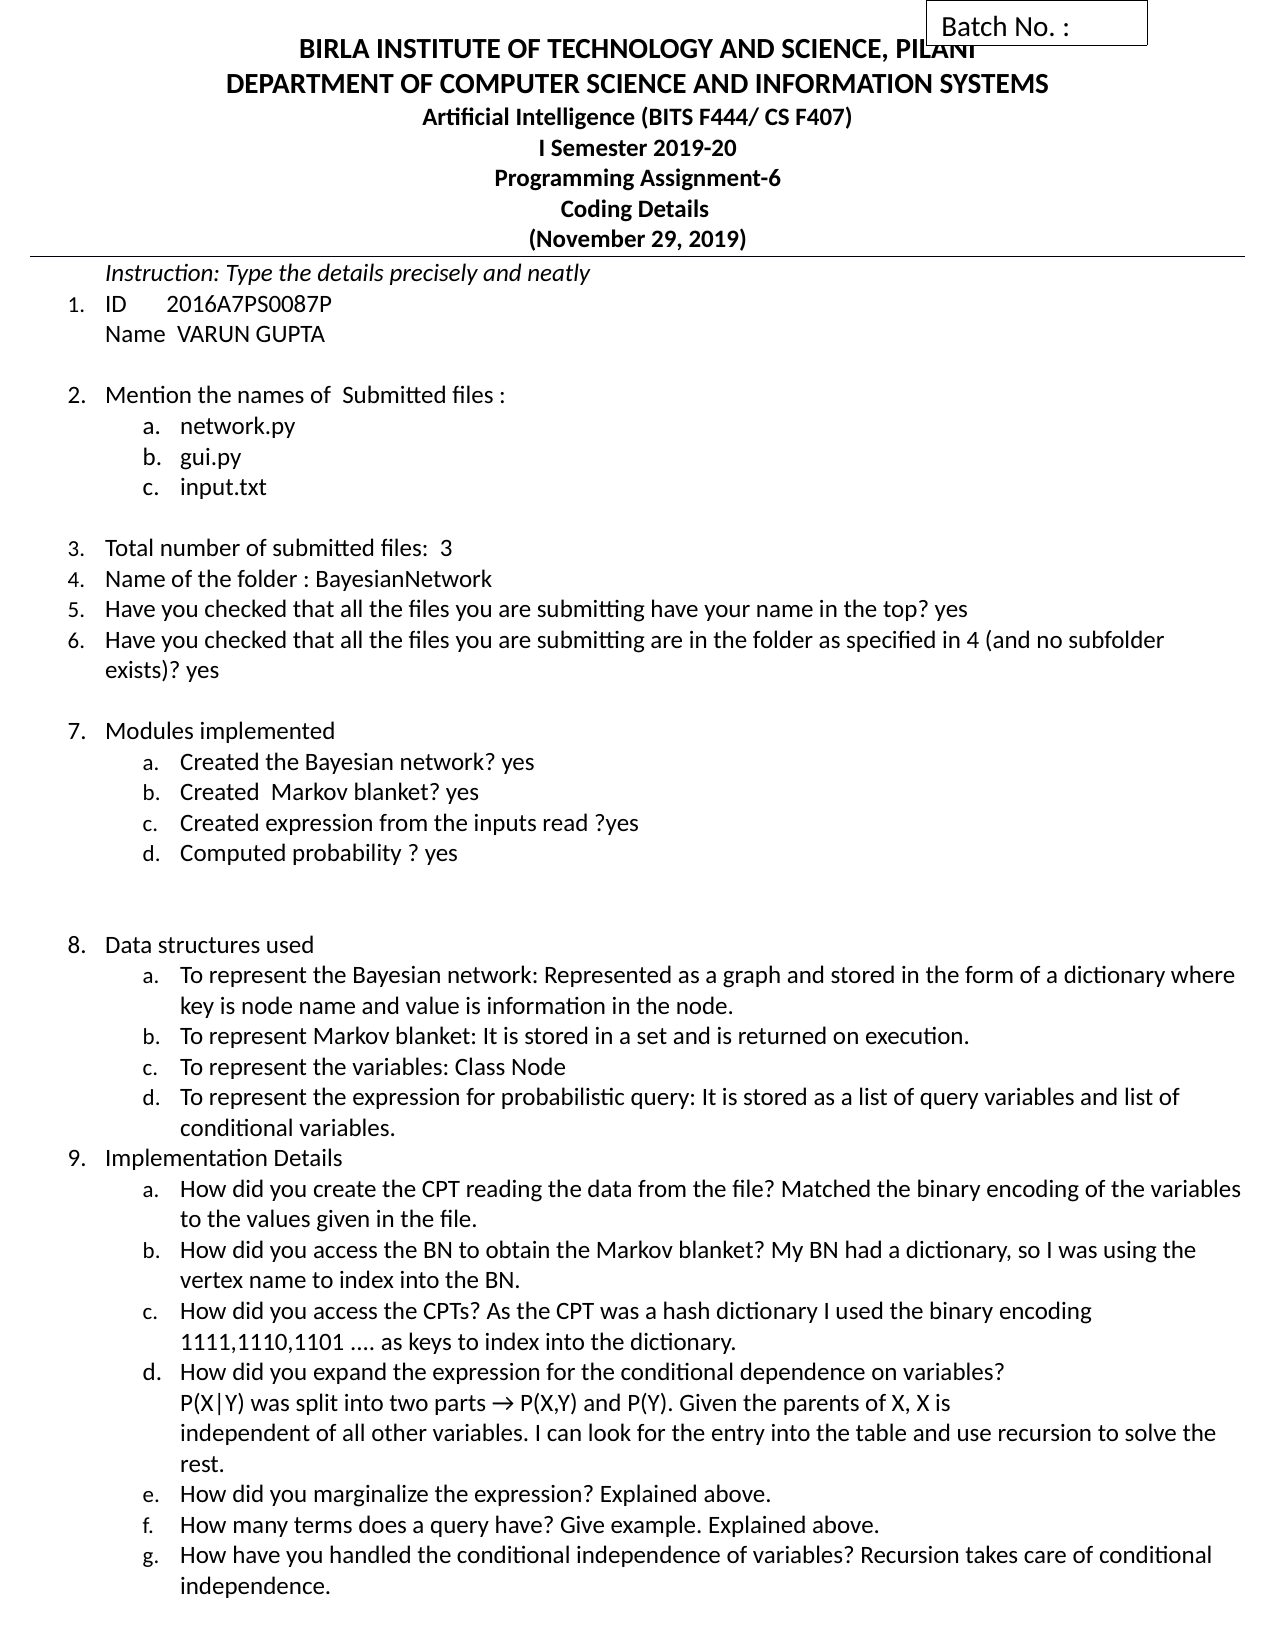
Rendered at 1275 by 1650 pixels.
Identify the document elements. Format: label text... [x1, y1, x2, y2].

text Batch No. : [941, 8, 1132, 38]
list How did you access the CPTs? As the CPT was a hash dictionary I used the binary encoding 1111,1110,1101 .... as keys to index into the dictionary. [142, 1295, 1245, 1356]
list input.txt [142, 471, 1245, 502]
list Data structures used [67, 929, 1245, 959]
list network.py [142, 410, 1245, 441]
list How did you expand the expression for the conditional dependence on variables? [142, 1356, 1245, 1387]
list To represent Markov blanket: It is stored in a set and is returned on execution. [142, 1021, 1245, 1051]
list ID 2016A7PS0087P [67, 288, 1245, 318]
text DEPARTMENT OF COMPUTER SCIENCE AND INFORMATION SYSTEMS [30, 66, 1245, 101]
text Instruction: Type the details precisely and neatly [105, 257, 1245, 288]
text Programming Assignment-6 [30, 162, 1245, 193]
list Implementation Details [67, 1143, 1245, 1173]
list Created the Bayesian network? yes [142, 746, 1245, 776]
list Have you checked that all the files you are submitting are in the folder as specified in 4 (and no subfolder exists)? yes [67, 624, 1245, 685]
list Created expression from the inputs read ?yes [142, 807, 1245, 837]
list How did you marginalize the expression? Explained above. [142, 1478, 1245, 1509]
text Artificial Intelligence (BITS F444/ CS F407) [30, 101, 1245, 132]
text Coding Details [30, 193, 1245, 223]
list Total number of submitted files: 3 [67, 532, 1245, 563]
list To represent the variables: Class Node [142, 1051, 1245, 1082]
list Computed probability ? yes [142, 837, 1245, 868]
list Have you checked that all the files you are submitting have your name in the top? yes [67, 593, 1245, 624]
list How did you create the CPT reading the data from the file? Matched the binary encoding of the variables to the values given in the file. [142, 1173, 1245, 1234]
list To represent the Bayesian network: Represented as a graph and stored in the form of a dictionary where key is node name and value is information in the node. [142, 959, 1245, 1021]
list How many terms does a query have? Give example. Explained above. [142, 1509, 1245, 1539]
list gui.py [142, 441, 1245, 471]
text I Semester 2019-20 [30, 132, 1245, 162]
text Name VARUN GUPTA [105, 318, 1245, 349]
text (November 29, 2019) [30, 223, 1245, 256]
list P(X|Y) was split into two parts → P(X,Y) and P(Y). Given the parents of X, X is [142, 1387, 1245, 1417]
text BIRLA INSTITUTE OF TECHNOLOGY AND SCIENCE, PILANI [30, 30, 1245, 66]
list Mention the names of Submitted files : [67, 379, 1245, 410]
list independent of all other variables. I can look for the entry into the table and use recursion to solve the rest. [142, 1417, 1245, 1478]
list Modules implemented [67, 715, 1245, 746]
list Created Markov blanket? yes [142, 776, 1245, 807]
list To represent the expression for probabilistic query: It is stored as a list of query variables and list of conditional variables. [142, 1082, 1245, 1143]
list How did you access the BN to obtain the Markov blanket? My BN had a dictionary, so I was using the vertex name to index into the BN. [142, 1234, 1245, 1295]
list Name of the folder : BayesianNetwork [67, 563, 1245, 593]
list How have you handled the conditional independence of variables? Recursion takes care of conditional independence. [142, 1539, 1245, 1600]
